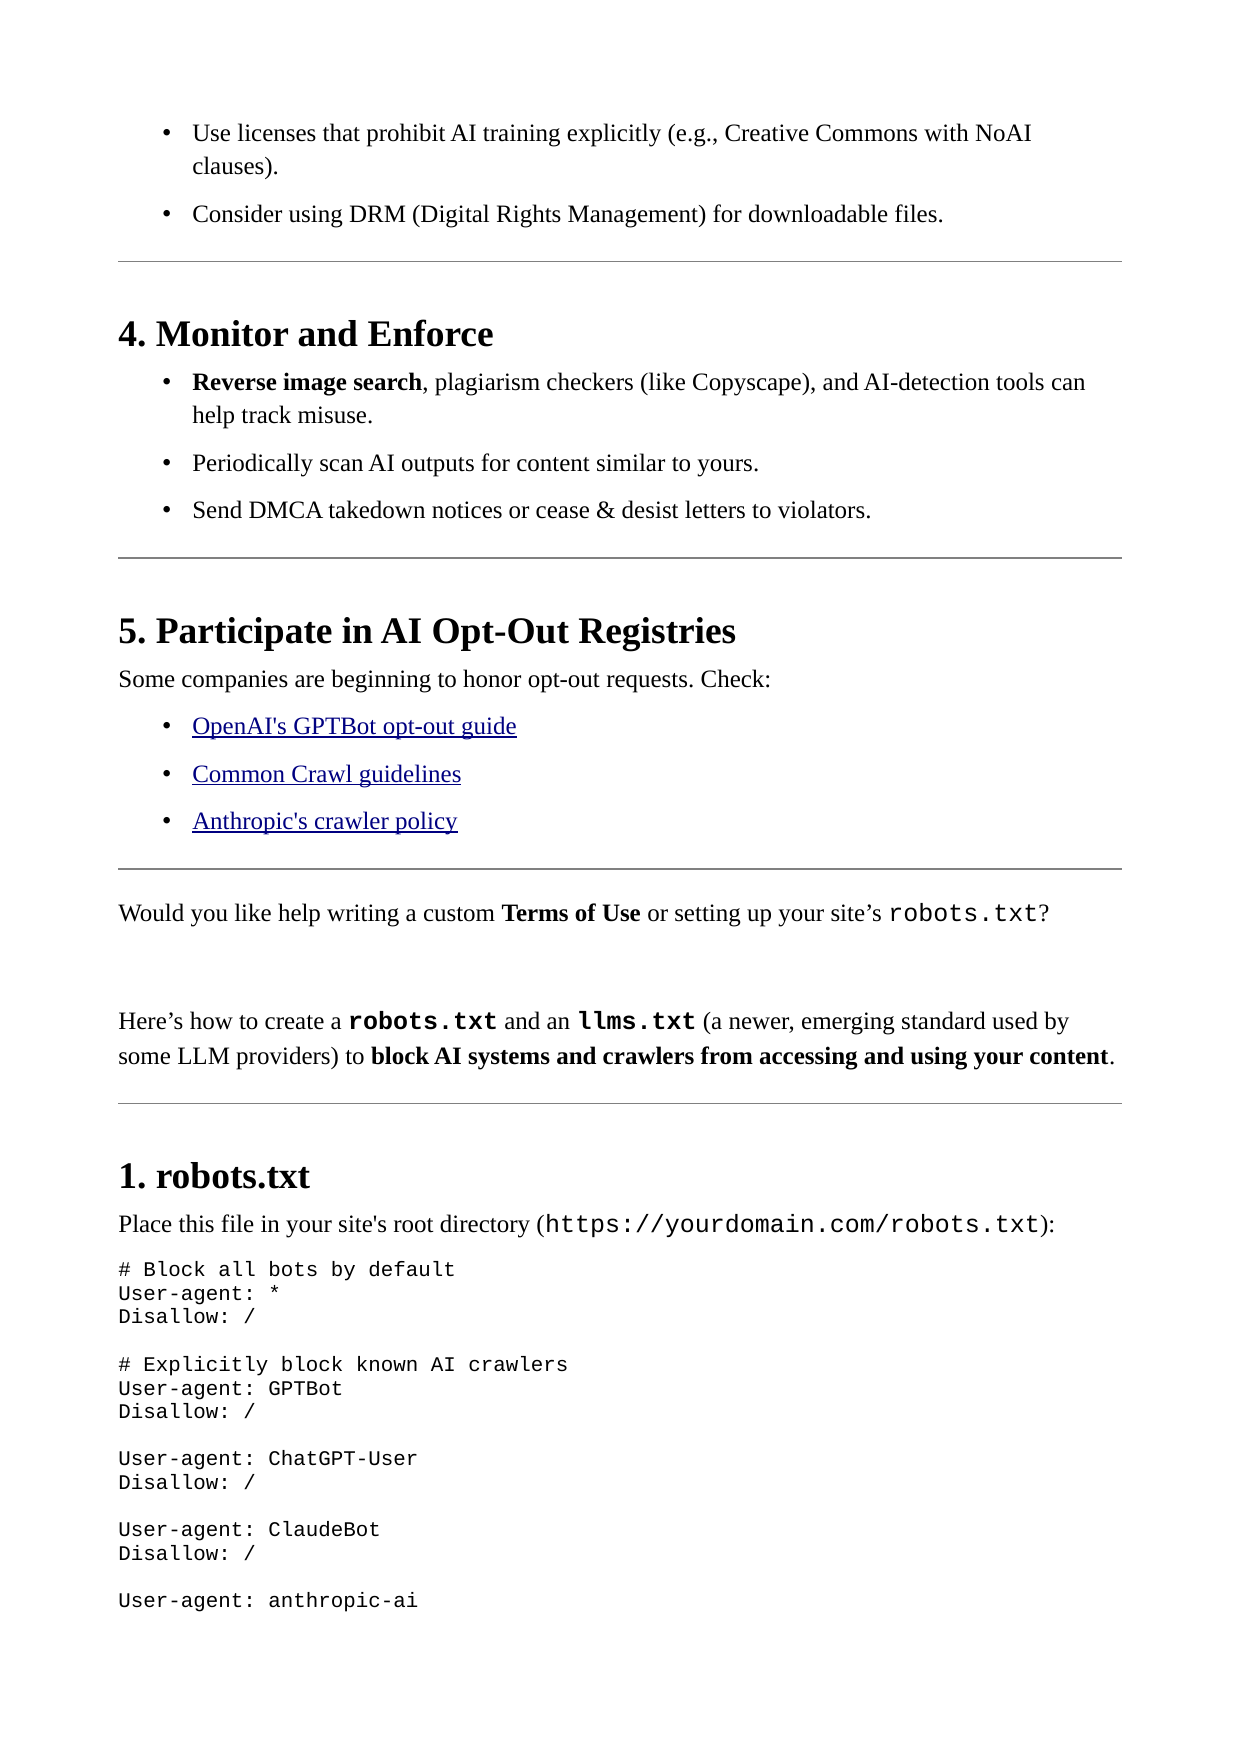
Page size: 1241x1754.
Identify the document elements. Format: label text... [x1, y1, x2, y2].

list Send DMCA takedown notices or cease & desist letters to violators. [162, 495, 1122, 524]
list Common Crawl guidelines [162, 759, 1122, 788]
text Would you like help writing a custom Terms of Use or setting up your site’s robots.txt? [118, 898, 1122, 929]
text # Block all bots by default [118, 1259, 1122, 1283]
list Reverse image search, plagiarism checkers (like Copyscape), and AI-detection tools can help track misuse. [162, 367, 1122, 429]
text Place this file in your site's root directory (https://yourdomain.com/robots.txt): [118, 1209, 1122, 1240]
text User-agent: ClaudeBot [118, 1519, 1122, 1543]
text Disallow: / [118, 1307, 1122, 1330]
list Periodically scan AI outputs for content similar to yours. [162, 448, 1122, 476]
text Disallow: / [118, 1401, 1122, 1425]
subtitle 4. Monitor and Enforce [118, 311, 1122, 354]
text User-agent: anthropic-ai [118, 1590, 1122, 1614]
text # Explicitly block known AI crawlers [118, 1354, 1122, 1377]
text Some companies are beginning to honor opt-out requests. Check: [118, 664, 1122, 692]
text Disallow: / [118, 1543, 1122, 1567]
list Anthropic's crawler policy [162, 806, 1122, 835]
subtitle 1. robots.txt [118, 1154, 1122, 1197]
list Consider using DRM (Digital Rights Management) for downloadable files. [162, 199, 1122, 227]
text Here’s how to create a robots.txt and an llms.txt (a newer, emerging standard used by some LLM providers) to block AI systems and crawlers from accessing and using your content. [118, 1006, 1122, 1070]
list Use licenses that prohibit AI training explicitly (e.g., Creative Commons with NoAI clauses). [162, 118, 1122, 180]
subtitle 5. Participate in AI Opt-Out Registries [118, 608, 1122, 651]
text Disallow: / [118, 1472, 1122, 1496]
list OpenAI's GPTBot opt-out guide [162, 711, 1122, 740]
text User-agent: ChatGPT-User [118, 1448, 1122, 1472]
text User-agent: GPTBot [118, 1377, 1122, 1401]
text User-agent: * [118, 1283, 1122, 1307]
